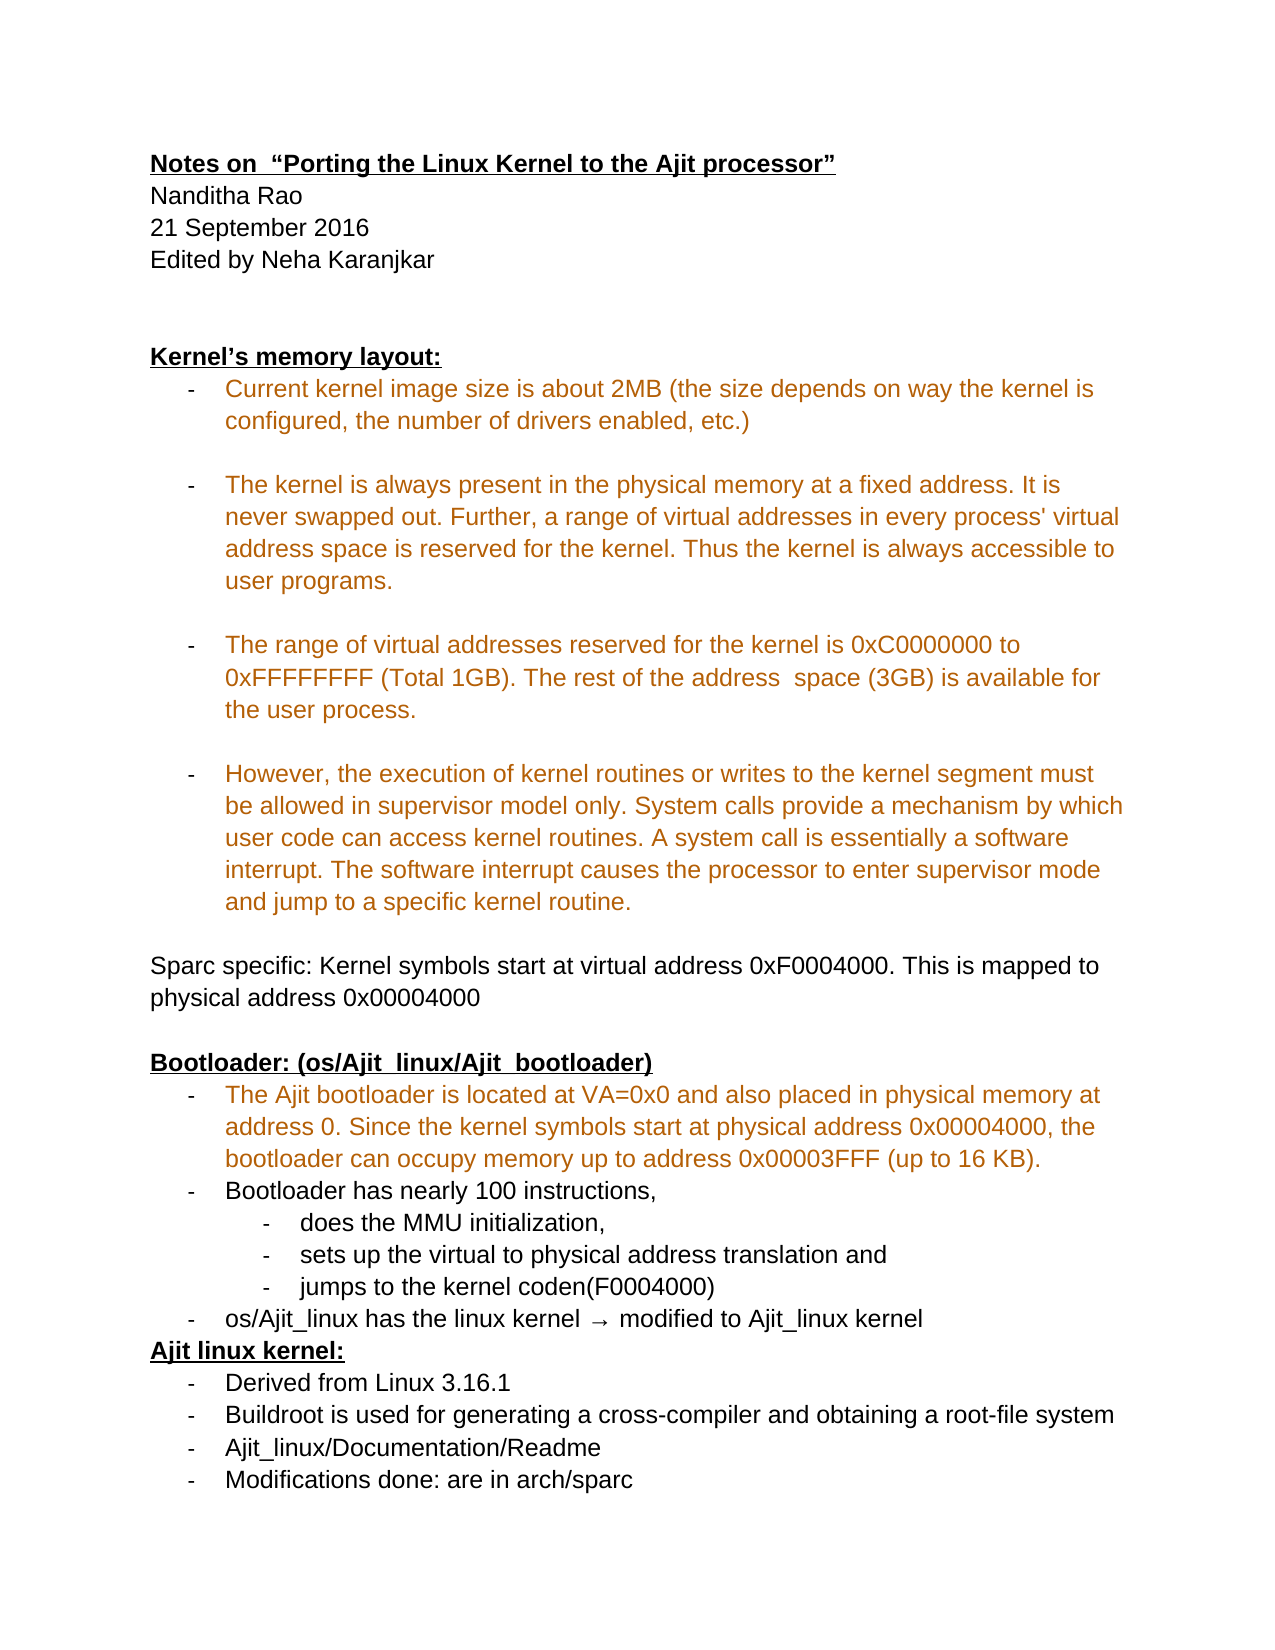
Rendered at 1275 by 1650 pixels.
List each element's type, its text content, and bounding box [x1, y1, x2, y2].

list jumps to the kernel coden(F0004000) [262, 1273, 1125, 1301]
list Current kernel image size is about 2MB (the size depends on way the kernel is configured, the number of drivers enabled, etc.) [187, 374, 1125, 434]
text Nanditha Rao [150, 182, 1125, 210]
text 21 September 2016 [150, 214, 1125, 242]
list os/Ajit_linux has the linux kernel → modified to Ajit_linux kernel [187, 1305, 1125, 1333]
list The kernel is always present in the physical memory at a fixed address. It is never swapped out. Further, a range of virtual addresses in every process' virtual address space is reserved for the kernel. Thus the kernel is always accessible to user programs. [187, 471, 1125, 595]
list does the MMU initialization, [262, 1209, 1125, 1237]
list The range of virtual addresses reserved for the kernel is 0xC0000000 to 0xFFFFFFFF (Total 1GB). The rest of the address space (3GB) is available for the user process. [187, 631, 1125, 723]
list Buildroot is used for generating a cross-compiler and obtaining a root-file system [187, 1401, 1125, 1429]
list Ajit_linux/Documentation/Readme [187, 1433, 1125, 1461]
text Kernel’s memory layout: [150, 342, 1125, 370]
list Modifications done: are in arch/sparc [187, 1465, 1125, 1493]
text Bootloader: (os/Ajit_linux/Ajit_bootloader) [150, 1048, 1125, 1076]
text Ajit linux kernel: [150, 1337, 1125, 1365]
list Bootloader has nearly 100 instructions, [187, 1177, 1125, 1204]
text Edited by Neha Karanjkar [150, 246, 1125, 274]
list Derived from Linux 3.16.1 [187, 1369, 1125, 1397]
text Notes on “Porting the Linux Kernel to the Ajit processor” [150, 150, 1125, 178]
list However, the execution of kernel routines or writes to the kernel segment must be allowed in supervisor model only. System calls provide a mechanism by which user code can access kernel routines. A system call is essentially a software interrupt. The software interrupt causes the processor to enter supervisor mode and jump to a specific kernel routine. [187, 759, 1125, 916]
list sets up the virtual to physical address translation and [262, 1241, 1125, 1269]
text Sparc specific: Kernel symbols start at virtual address 0xF0004000. This is mapped to physical address 0x00004000 [150, 952, 1125, 1012]
list The Ajit bootloader is located at VA=0x0 and also placed in physical memory at address 0. Since the kernel symbols start at physical address 0x00004000, the bootloader can occupy memory up to address 0x00003FFF (up to 16 KB). [187, 1080, 1125, 1172]
